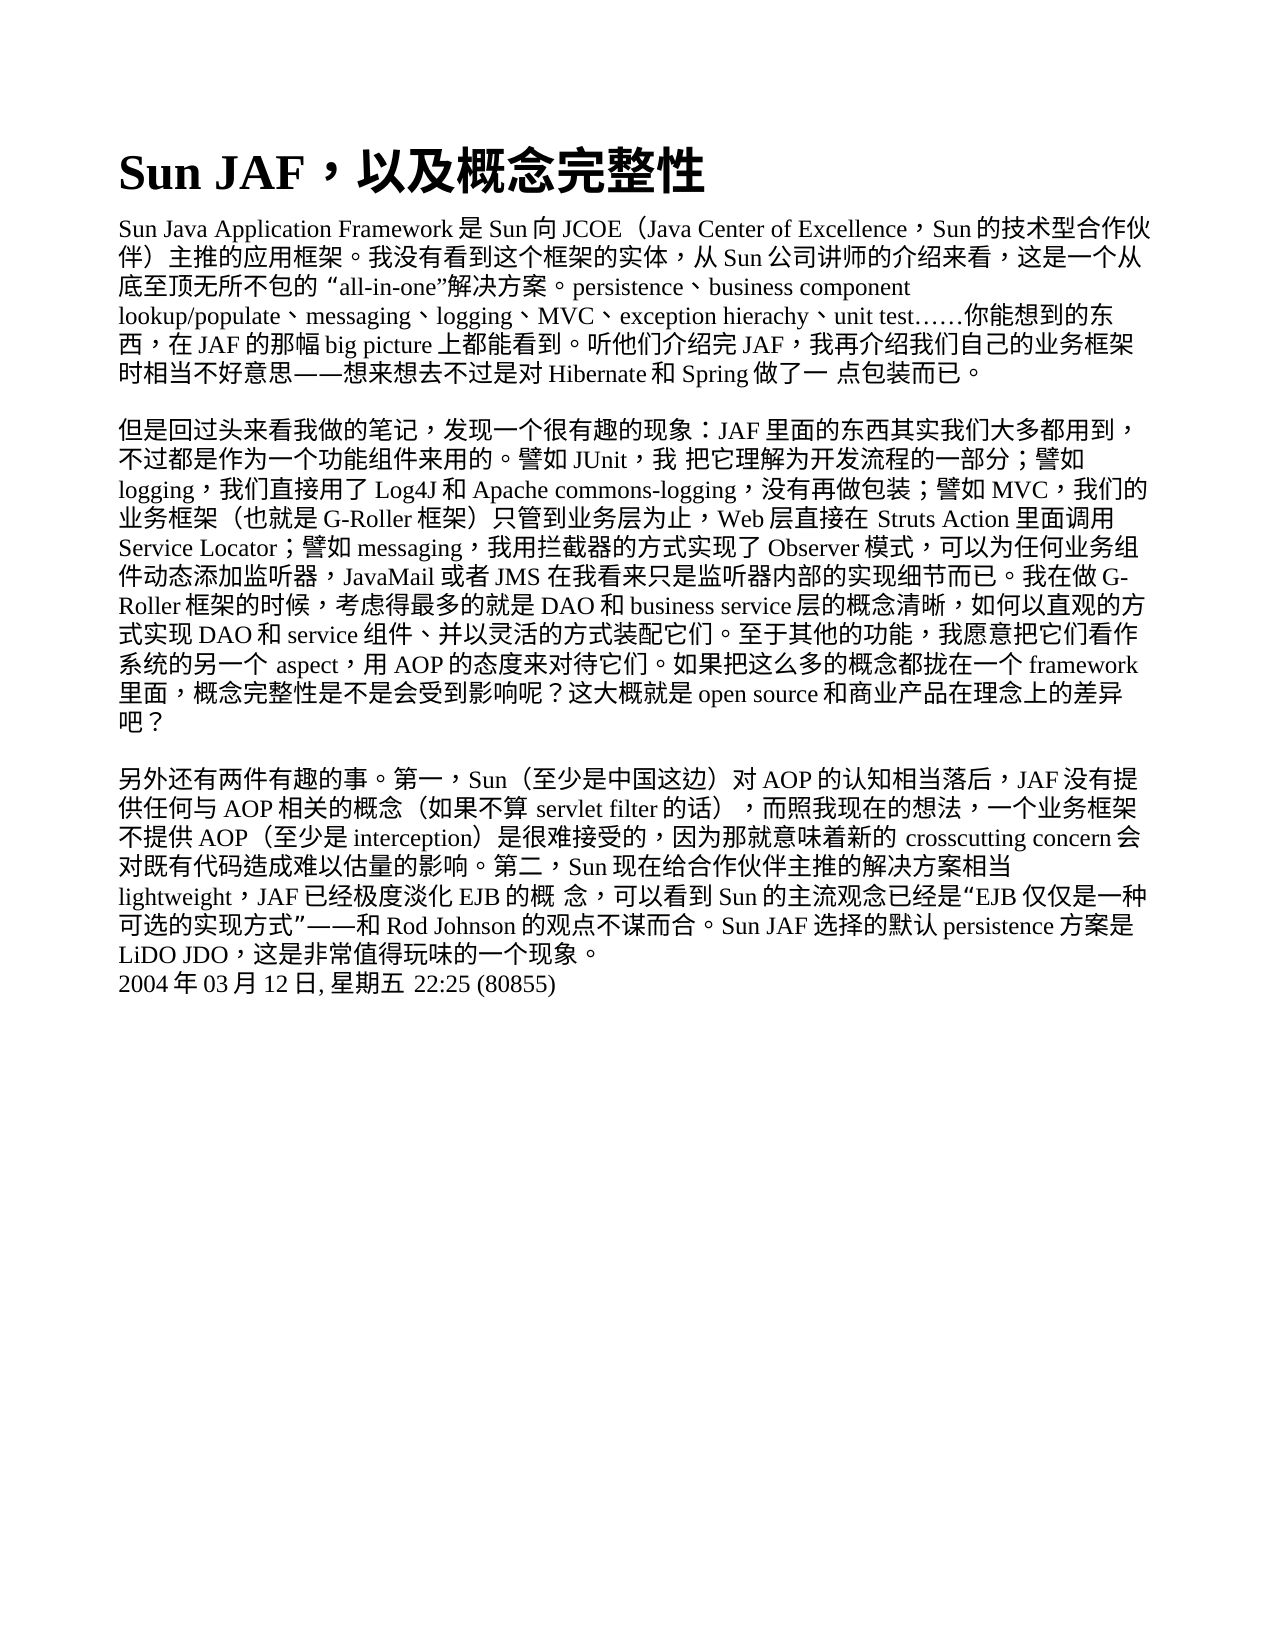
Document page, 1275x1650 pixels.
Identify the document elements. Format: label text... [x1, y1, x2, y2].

text 但是回过头来看我做的笔记，发现一个很有趣的现象：JAF里面的东西其实我们大多都用到，不过都是作为一个功能组件来用的。譬如JUnit，我 把它理解为开发流程的一部分；譬如logging，我们直接用了Log4J和Apache commons-logging，没有再做包装；譬如MVC，我们的业务框架（也就是G-Roller框架）只管到业务层为止，Web层直接在 Struts Action里面调用Service Locator；譬如messaging，我用拦截器的方式实现了Observer模式，可以为任何业务组件动态添加监听器，JavaMail或者JMS 在我看来只是监听器内部的实现细节而已。我在做G-Roller框架的时候，考虑得最多的就是DAO和business service层的概念清晰，如何以直观的方式实现DAO和service组件、并以灵活的方式装配它们。至于其他的功能，我愿意把它们看作系统的另一个 aspect，用AOP的态度来对待它们。如果把这么多的概念都拢在一个framework里面，概念完整性是不是会受到影响呢？这大概就是open source和商业产品在理念上的差异吧？ [118, 417, 1157, 737]
text 2004年03月12日, 星期五 22:25 (80855) [118, 969, 1157, 998]
text 另外还有两件有趣的事。第一，Sun（至少是中国这边）对AOP的认知相当落后，JAF没有提供任何与AOP相关的概念（如果不算 servlet filter的话），而照我现在的想法，一个业务框架不提供AOP（至少是interception）是很难接受的，因为那就意味着新的 crosscutting concern会对既有代码造成难以估量的影响。第二，Sun现在给合作伙伴主推的解决方案相当lightweight，JAF已经极度淡化EJB的概 念，可以看到Sun的主流观念已经是“EJB仅仅是一种可选的实现方式”——和Rod Johnson的观点不谋而合。Sun JAF选择的默认persistence方案是LiDO JDO，这是非常值得玩味的一个现象。 [118, 765, 1157, 969]
subtitle Sun JAF，以及概念完整性 [118, 143, 1157, 201]
text Sun Java Application Framework是Sun向JCOE（Java Center of Excellence，Sun的技术型合作伙伴）主推的应用框架。我没有看到这个框架的实体，从Sun公司讲师的介绍来看，这是一个从底至顶无所不包的 “all-in-one”解决方案。persistence、business component lookup/populate、messaging、logging、MVC、exception hierachy、unit test……你能想到的东西，在JAF的那幅big picture上都能看到。听他们介绍完JAF，我再介绍我们自己的业务框架时相当不好意思——想来想去不过是对Hibernate和Spring做了一 点包装而已。 [118, 214, 1157, 389]
